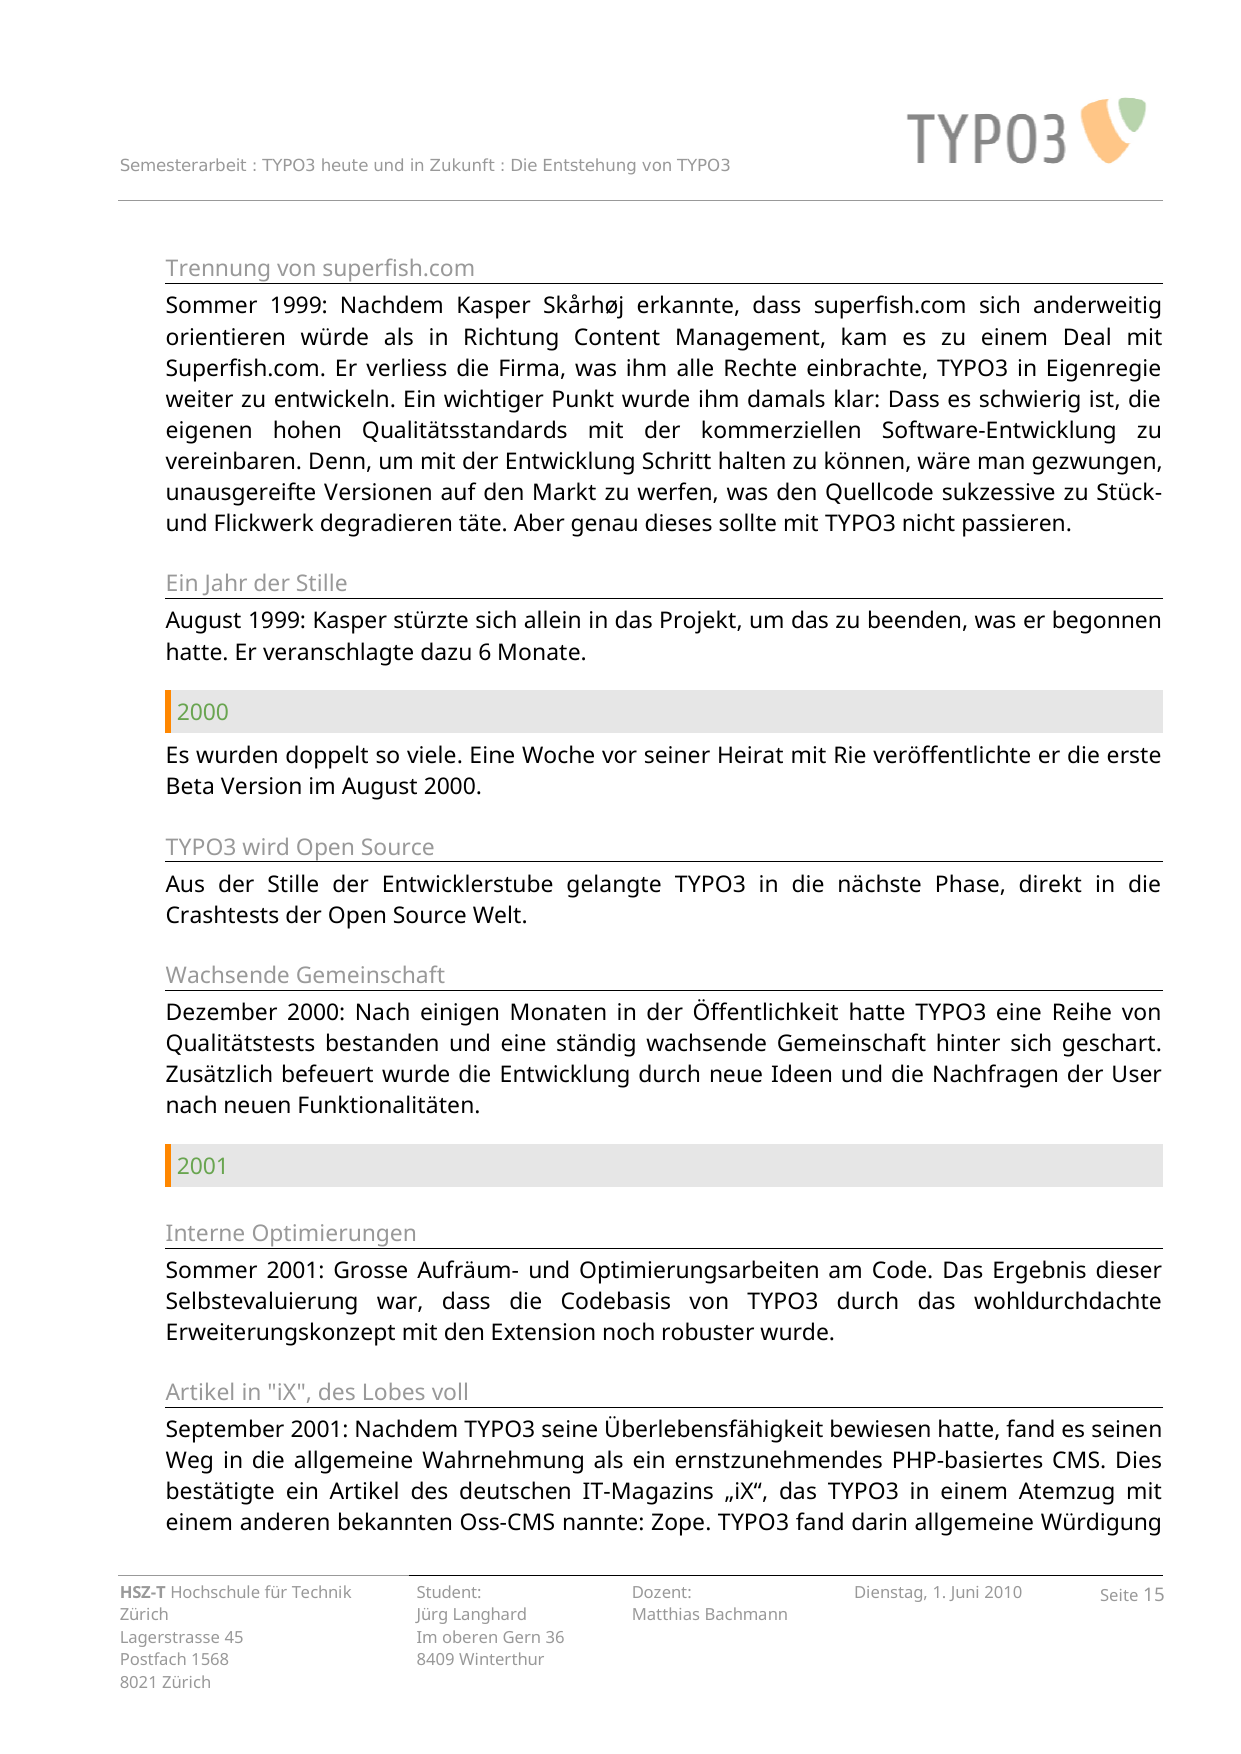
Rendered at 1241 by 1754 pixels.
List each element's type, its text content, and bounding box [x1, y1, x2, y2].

subtitle Interne Optimierungen [165, 1216, 1163, 1248]
subtitle TYPO3 wird Open Source [165, 831, 1163, 861]
subtitle Wachsende Gemeinschaft [165, 959, 1163, 990]
text September 2001: Nachdem TYPO3 seine Überlebensfähigkeit bewiesen hatte, fand es seinen Weg in die allgemeine Wahrnehmung als ein ernstzunehmendes PHP-basiertes CMS. Dies bestätigte ein Artikel des deutschen IT-Magazins „iX“, das TYPO3 in einem Atemzug mit einem anderen bekannten Oss-CMS nannte: Zope. TYPO3 fand darin allgemeine Würdigung [165, 1413, 1163, 1537]
picture [870, 65, 1149, 195]
text Sommer 1999: Nachdem Kasper Skårhøj erkannte, dass superfish.com sich anderweitig orientieren würde als in Richtung Content Management, kam es zu einem Deal mit Superfish.com. Er verliess die Firma, was ihm alle Rechte einbrachte, TYPO3 in Eigenregie weiter zu entwickeln. Ein wichtiger Punkt wurde ihm damals klar: Dass es schwierig ist, die eigenen hohen Qualitätsstandards mit der kommerziellen Software-Entwicklung zu vereinbaren. Denn, um mit der Entwicklung Schritt halten zu können, wäre man gezwungen, unausgereifte Versionen auf den Markt zu werfen, was den Quellcode sukzessive zu Stück- und Flickwerk degradieren täte. Aber genau dieses sollte mit TYPO3 nicht passieren. [165, 289, 1163, 538]
text Sommer 2001: Grosse Aufräum- und Optimierungsarbeiten am Code. Das Ergebnis dieser Selbstevaluierung war, dass die Codebasis von TYPO3 durch das wohldurchdachte Erweiterungskonzept mit den Extension noch robuster wurde. [165, 1253, 1163, 1347]
subtitle 2000 [171, 690, 1163, 733]
subtitle Trennung von superfish.com [165, 252, 1163, 283]
text Dezember 2000: Nach einigen Monaten in der Öffentlichkeit hatte TYPO3 eine Reihe von Qualitätstests bestanden und eine ständig wachsende Gemeinschaft hinter sich geschart. Zusätzlich befeuert wurde die Entwicklung durch neue Ideen und die Nachfragen der User nach neuen Funktionalitäten. [165, 996, 1163, 1120]
text Es wurden doppelt so viele. Eine Woche vor seiner Heirat mit Rie veröffentlichte er die erste Beta Version im August 2000. [165, 739, 1163, 801]
subtitle Ein Jahr der Stille [165, 567, 1163, 598]
subtitle Artikel in "iX", des Lobes voll [165, 1376, 1163, 1407]
subtitle 2001 [171, 1144, 1163, 1187]
text Aus der Stille der Entwicklerstube gelangte TYPO3 in die nächste Phase, direkt in die Crashtests der Open Source Welt. [165, 868, 1163, 930]
text August 1999: Kasper stürzte sich allein in das Projekt, um das zu beenden, was er begonnen hatte. Er veranschlagte dazu 6 Monate. [165, 604, 1163, 666]
